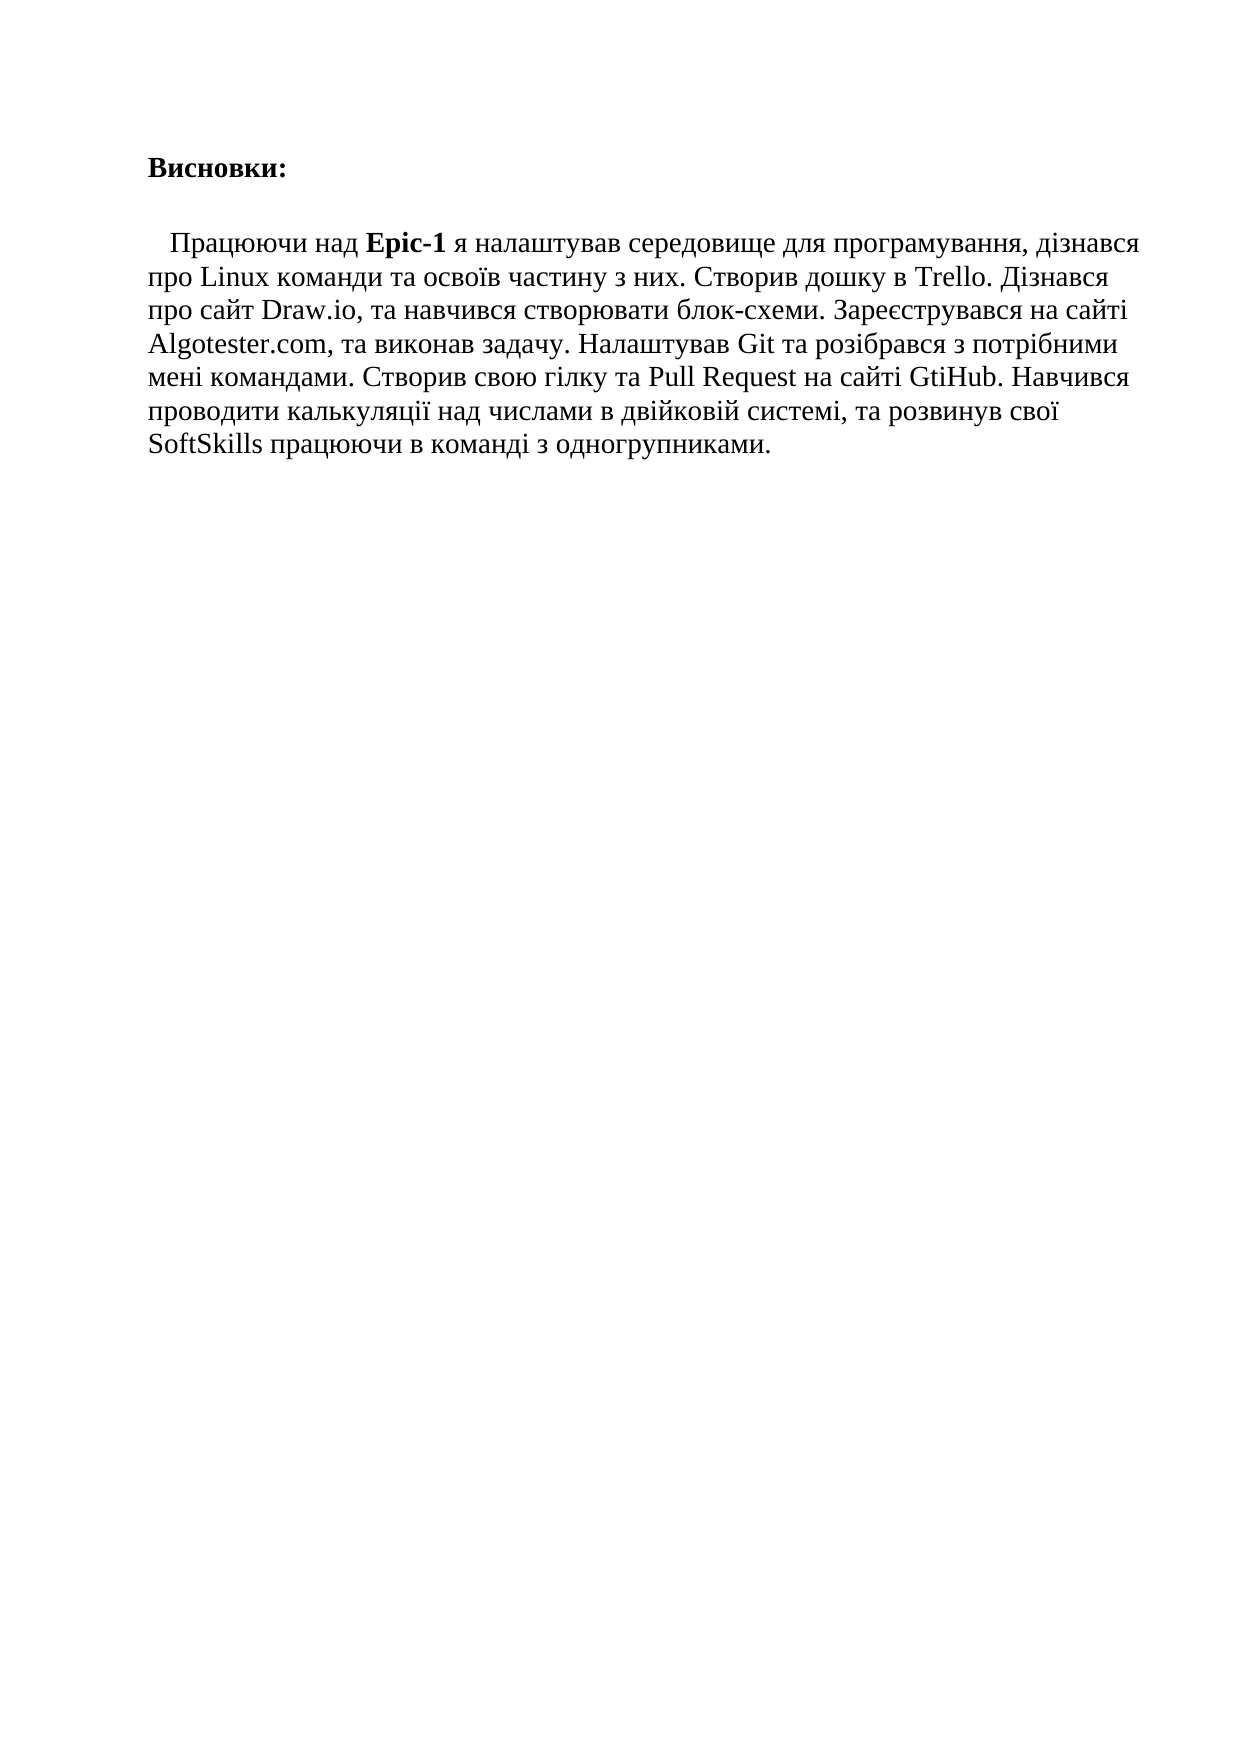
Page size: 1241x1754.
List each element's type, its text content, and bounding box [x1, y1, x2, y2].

subtitle Висновки: [148, 150, 1152, 183]
text Працюючи над Epic-1 я налаштував середовище для програмування, дізнався про Linux команди та освоїв частину з них. Створив дошку в Trello. Дізнався про сайт Draw.io, та навчився створювати блок-схеми. Зареєструвався на сайті Algotester.com, та виконав задачу. Налаштував Git та розібрався з потрібними мені командами. Створив свою гілку та Pull Request на сайті GtiHub. Навчився проводити калькуляції над числами в двійковій системі, та розвинув свої SoftSkills працюючи в команді з одногрупниками. [148, 225, 1152, 460]
